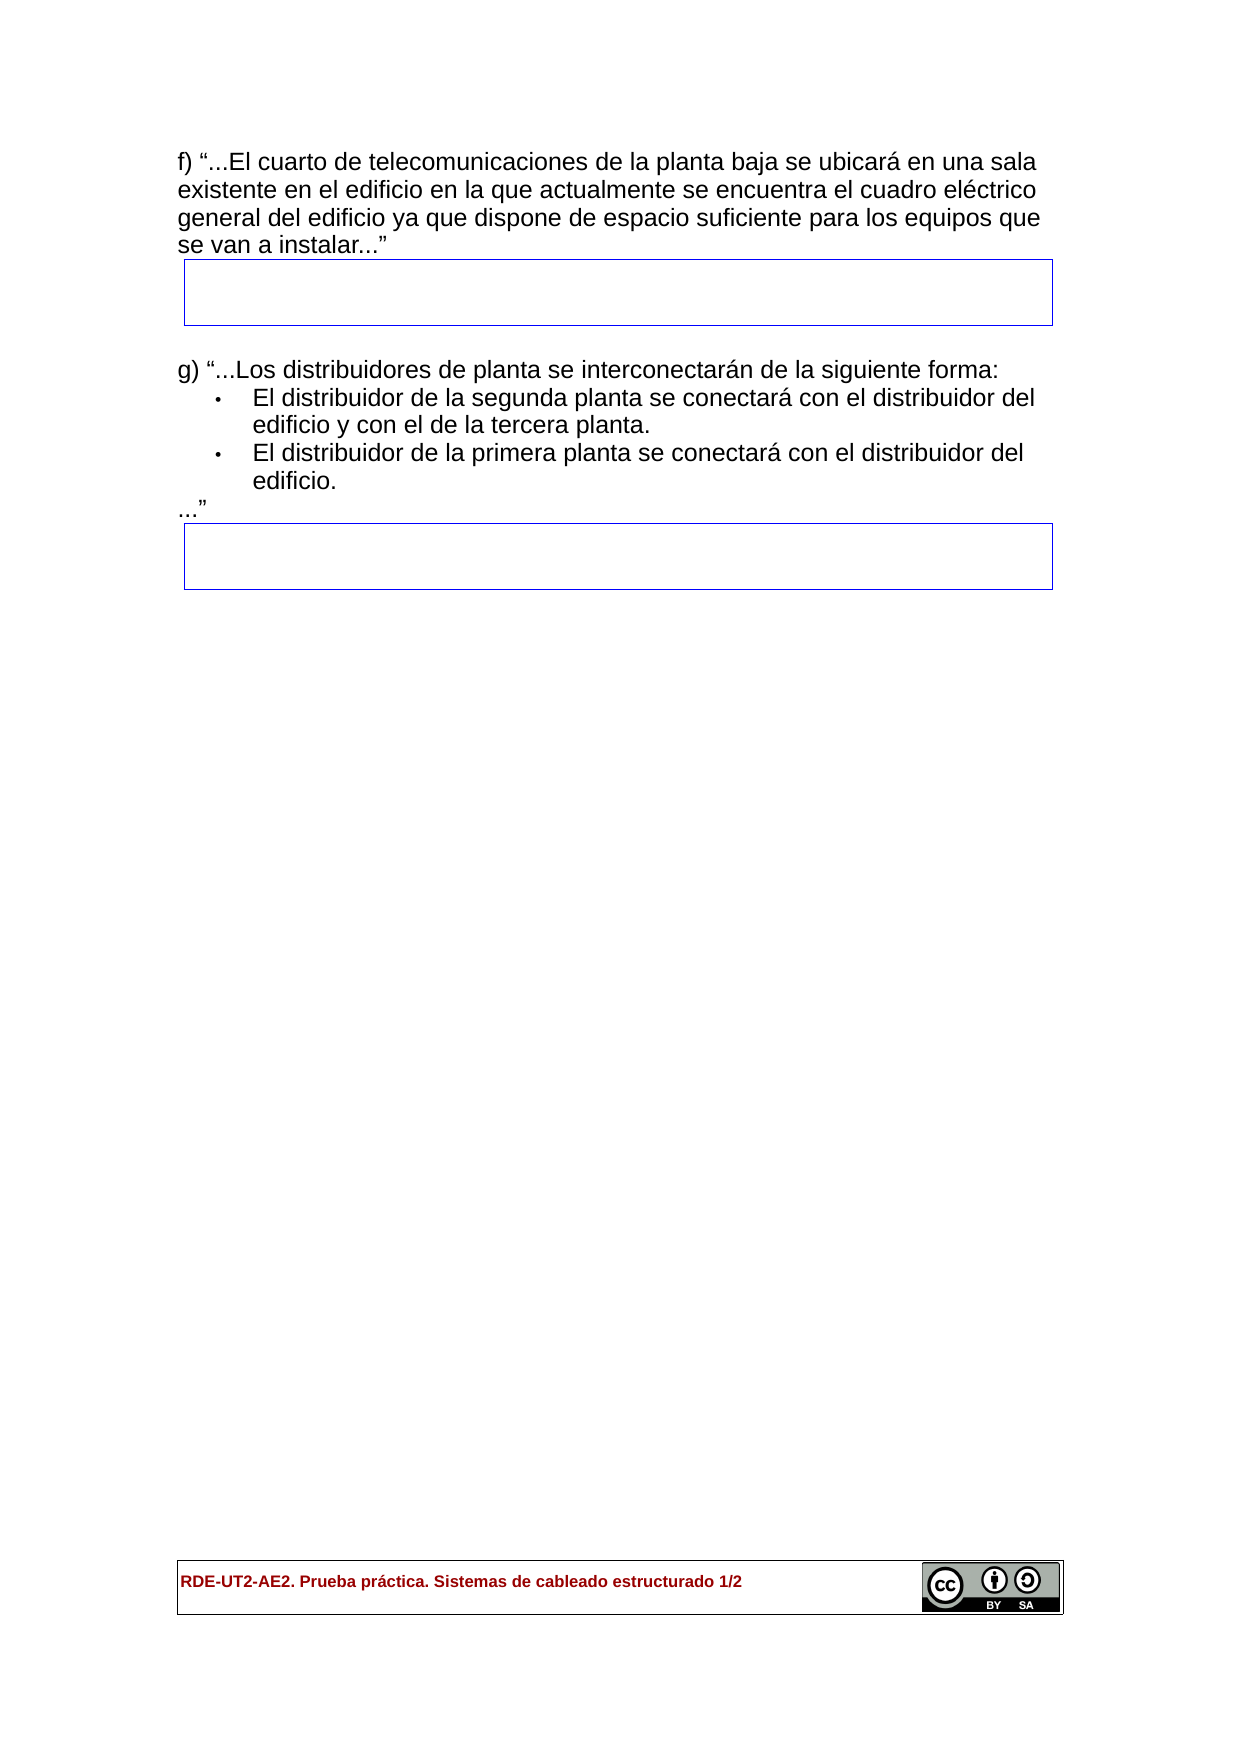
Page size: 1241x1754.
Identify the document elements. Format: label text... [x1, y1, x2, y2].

picture [922, 1562, 1060, 1612]
table_header [185, 260, 1052, 325]
list El distribuidor de la primera planta se conectará con el distribuidor del edificio. [215, 439, 1063, 495]
table_header [185, 524, 1052, 589]
text g) “...Los distribuidores de planta se interconectarán de la siguiente forma: [177, 356, 1063, 383]
text ...” [177, 495, 1063, 523]
text f) “...El cuarto de telecomunicaciones de la planta baja se ubicará en una sala existente en el edificio en la que actualmente se encuentra el cuadro eléctrico general del edificio ya que dispone de espacio suficiente para los equipos que se van a instalar...” [177, 148, 1063, 259]
list El distribuidor de la segunda planta se conectará con el distribuidor del edificio y con el de la tercera planta. [215, 383, 1063, 439]
